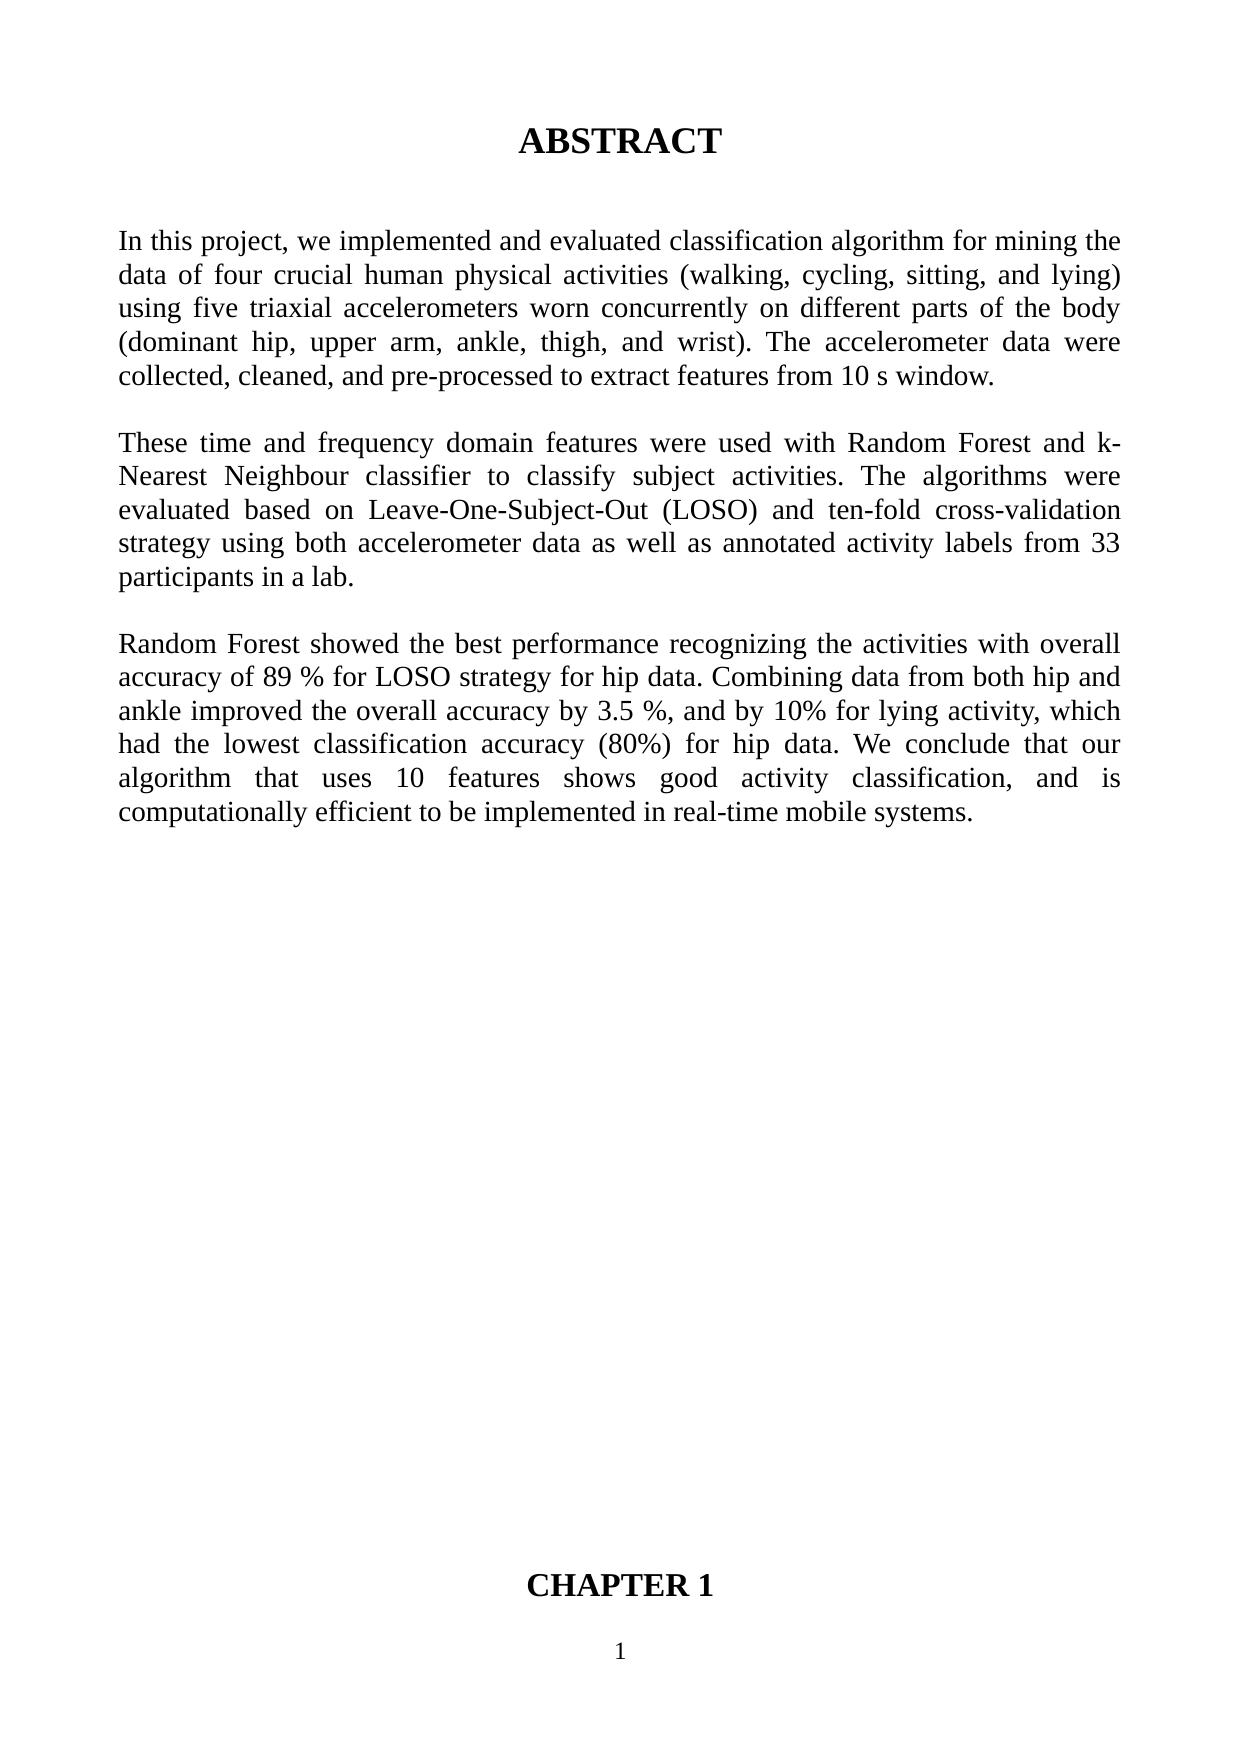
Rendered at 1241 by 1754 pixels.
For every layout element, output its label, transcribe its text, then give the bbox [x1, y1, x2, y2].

text ABSTRACT [118, 118, 1122, 161]
text These time and frequency domain features were used with Random Forest and k-Nearest Neighbour classifier to classify subject activities. The algorithms were evaluated based on Leave-One-Subject-Out (LOSO) and ten-fold cross-validation strategy using both accelerometer data as well as annotated activity labels from 33 participants in a lab. [118, 425, 1122, 592]
text In this project, we implemented and evaluated classification algorithm for mining the data of four crucial human physical activities (walking, cycling, sitting, and lying) using five triaxial accelerometers worn concurrently on different parts of the body (dominant hip, upper arm, ankle, thigh, and wrist). The accelerometer data were collected, cleaned, and pre-processed to extract features from 10 s window. [118, 223, 1122, 391]
text Random Forest showed the best performance recognizing the activities with overall accuracy of 89 % for LOSO strategy for hip data. Combining data from both hip and ankle improved the overall accuracy by 3.5 %, and by 10% for lying activity, which had the lowest classification accuracy (80%) for hip data. We conclude that our algorithm that uses 10 features shows good activity classification, and is computationally efficient to be implemented in real-time mobile systems. [118, 626, 1122, 827]
text CHAPTER 1 [118, 1565, 1122, 1603]
